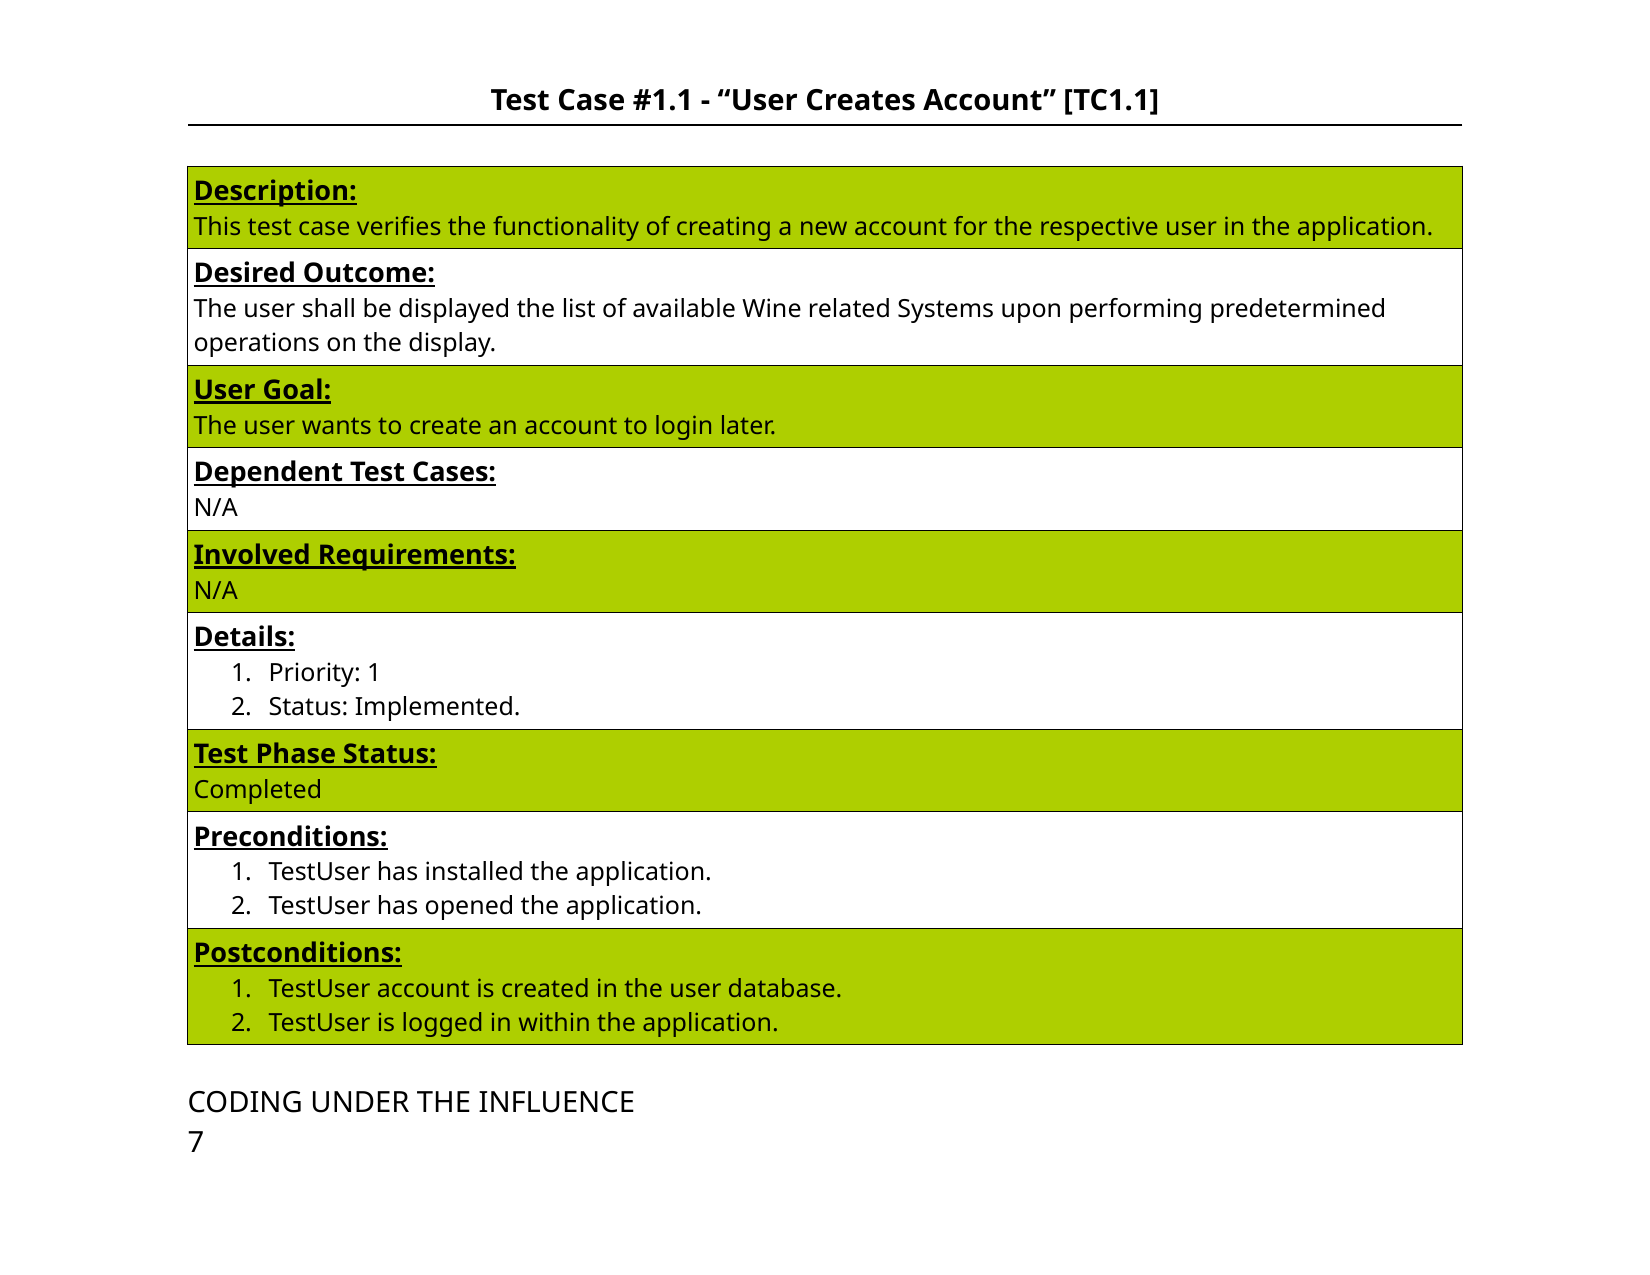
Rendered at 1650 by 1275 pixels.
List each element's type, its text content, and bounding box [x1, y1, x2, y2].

table_cell Postconditions: TestUser account is created in the user database. TestUser is logged in within the application. TestUser is redirected to the default choose a wine system. [188, 929, 1462, 1044]
table_cell User Goal: The user wants to create an account to login later. [188, 366, 1462, 447]
table_cell Test Phase Status: Completed [188, 730, 1462, 811]
table_cell Desired Outcome: The user shall be displayed the list of available Wine related Systems upon performing predetermined operations on the display. [188, 249, 1462, 364]
table_cell Dependent Test Cases: N/A [188, 448, 1462, 529]
text Test Case #1.1 - “User Creates Account” [TC1.1] [187, 75, 1462, 126]
table_cell Involved Requirements: N/A [188, 531, 1462, 612]
table_header Description: This test case verifies the functionality of creating a new account for the respective user in the application. [188, 167, 1462, 248]
table_cell Details: Priority: 1 Status: Implemented. [188, 613, 1462, 729]
table_cell Preconditions: TestUser has installed the application. TestUser has opened the application. [188, 812, 1462, 928]
